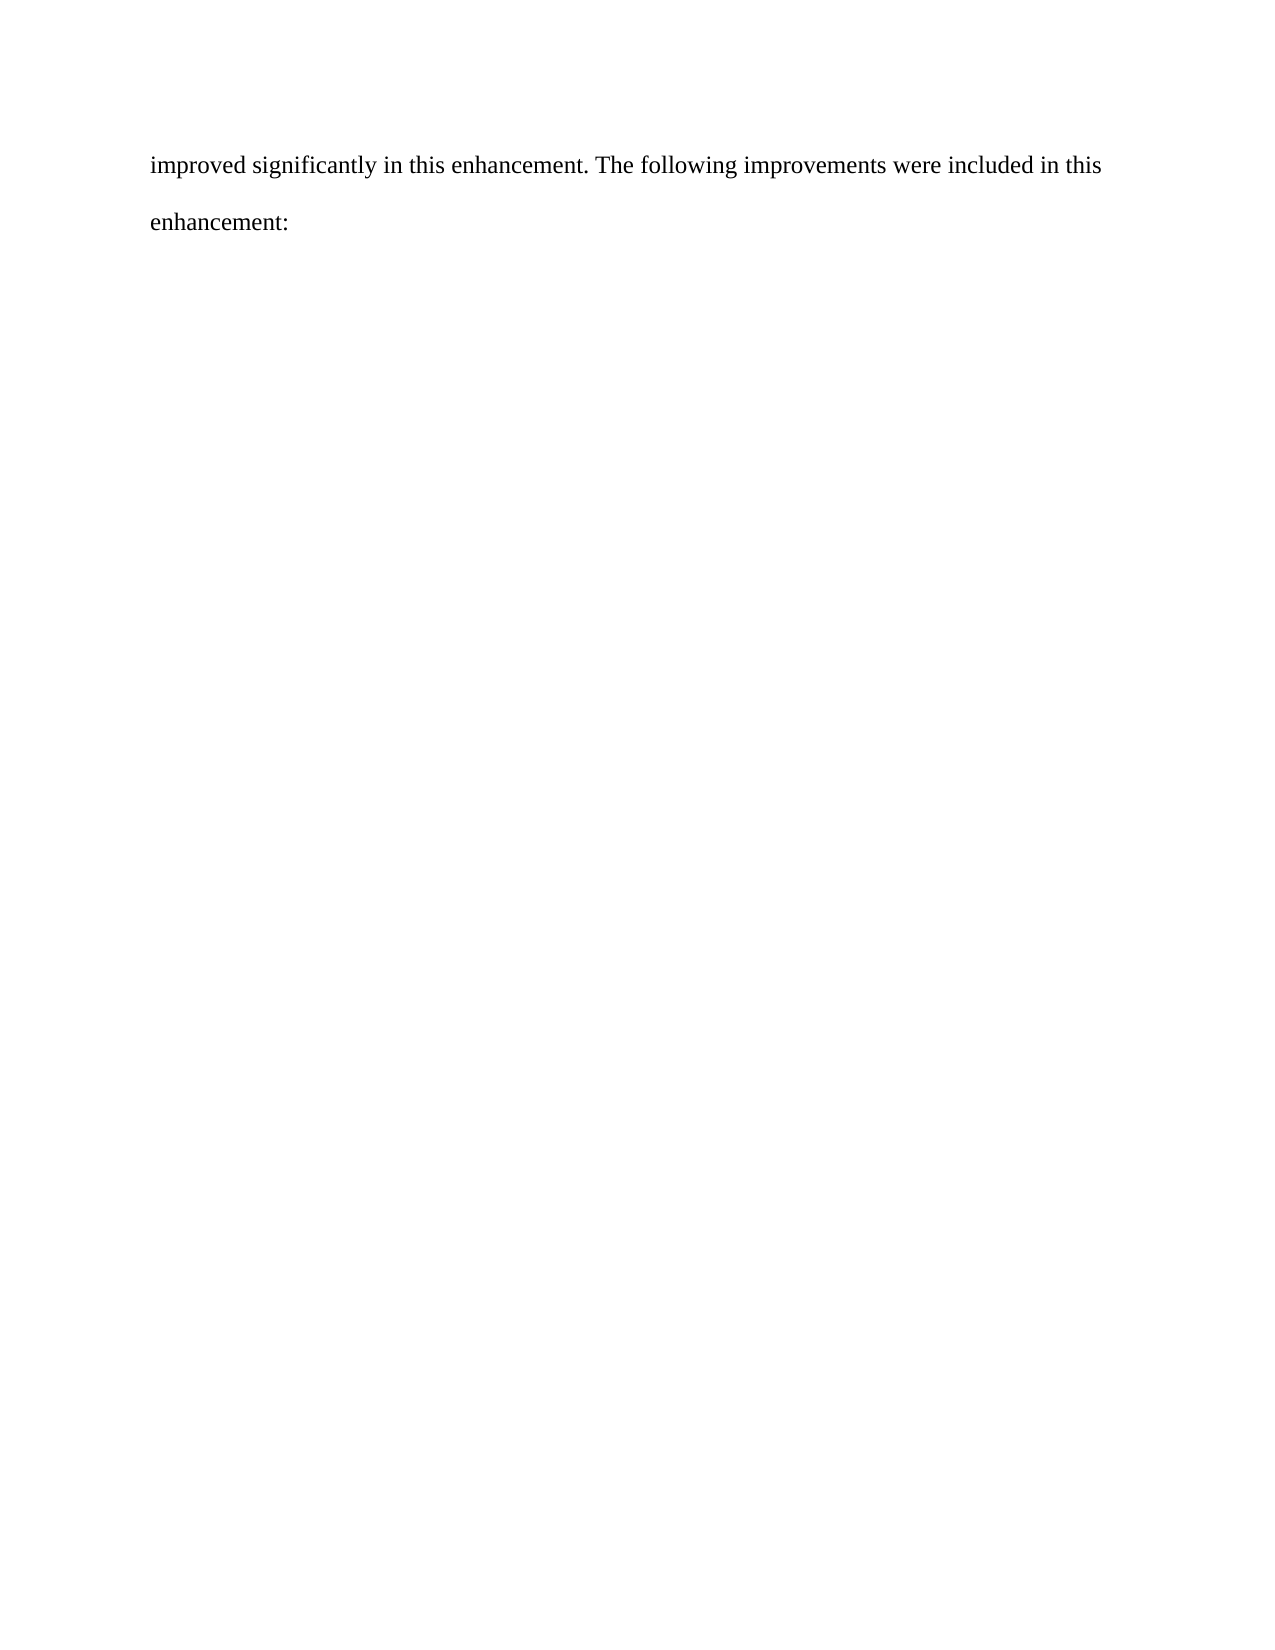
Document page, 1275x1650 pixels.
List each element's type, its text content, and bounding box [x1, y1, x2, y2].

text improved significantly in this enhancement. The following improvements were included in this enhancement: [150, 150, 1125, 236]
